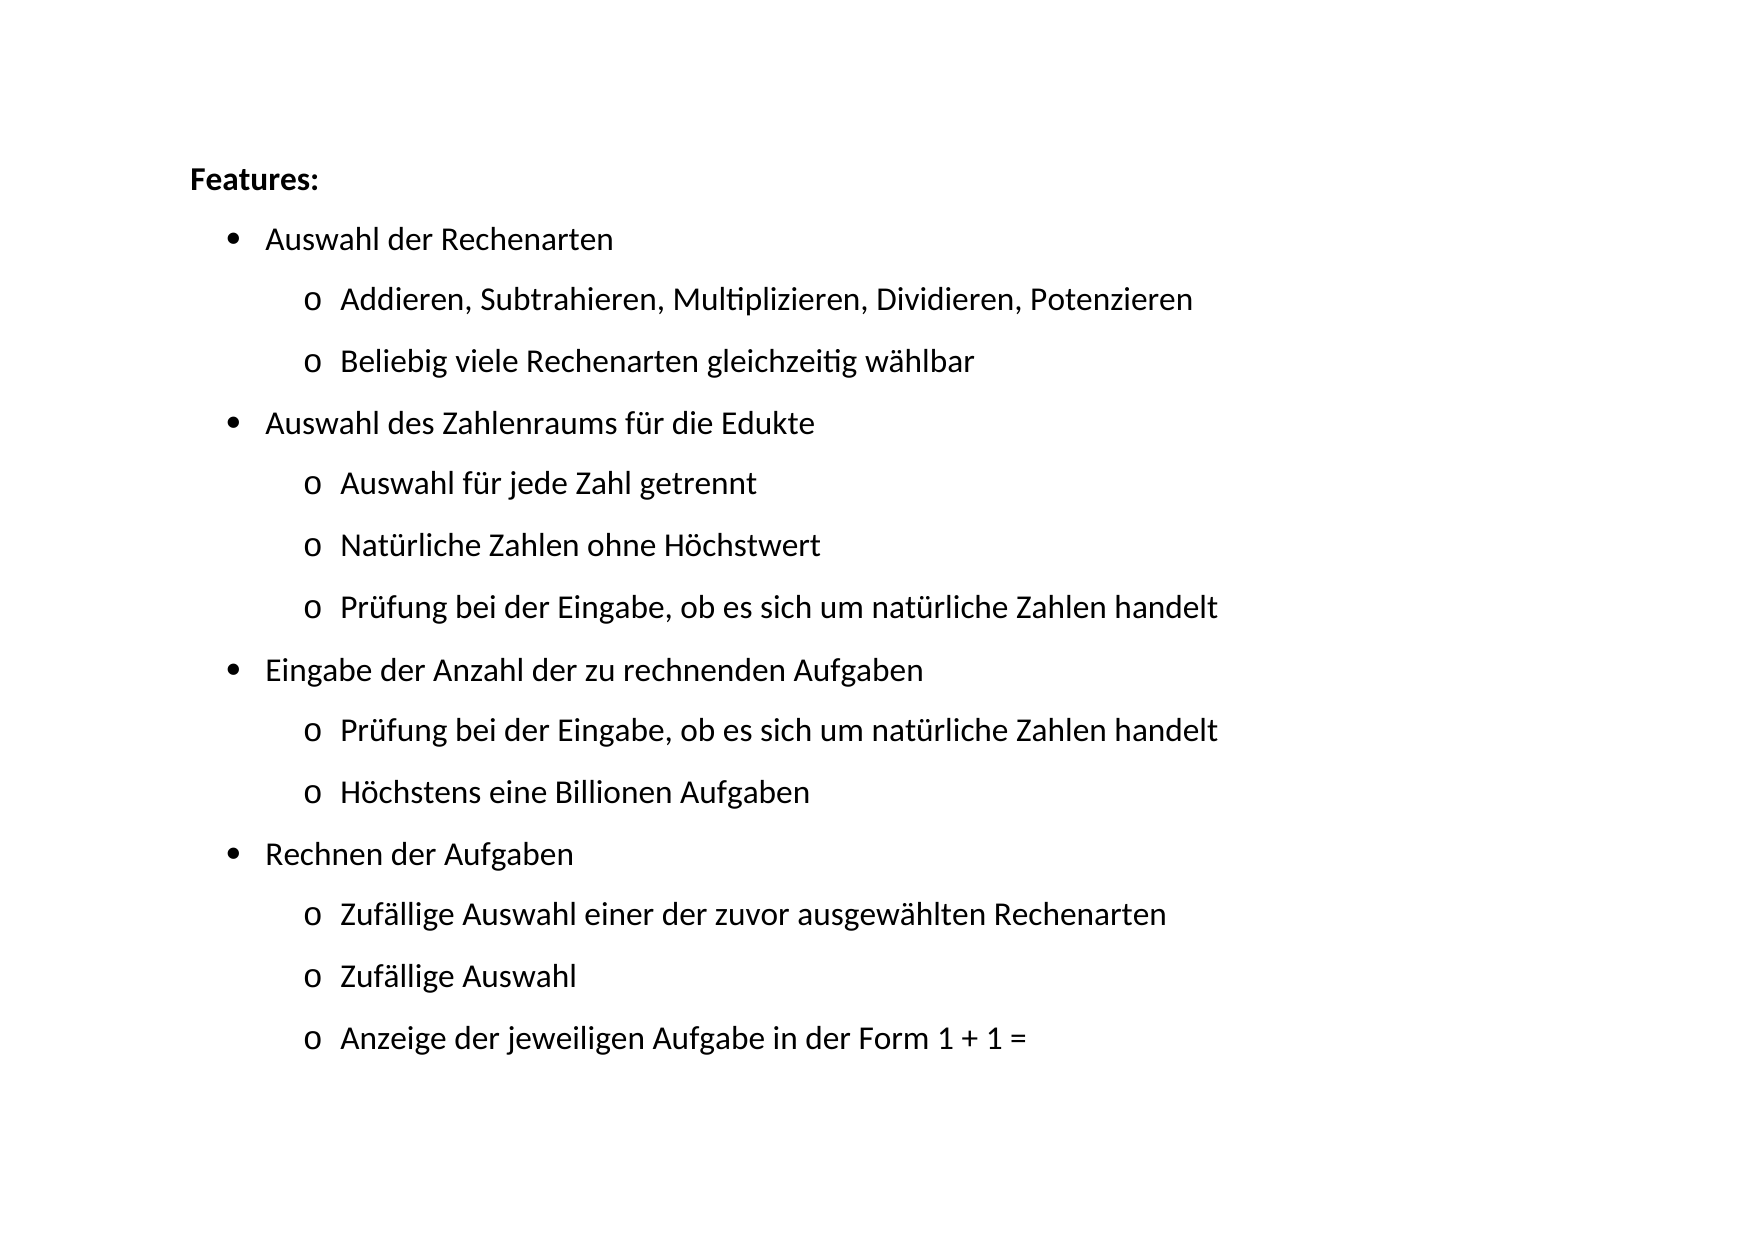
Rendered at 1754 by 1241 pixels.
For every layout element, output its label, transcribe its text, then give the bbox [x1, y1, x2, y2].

list Anzeige der jeweiligen Aufgabe in der Form 1 + 1 = [303, 1017, 1591, 1060]
list Eingabefeld direkt unter der Aufgabe [303, 1079, 1591, 1084]
list Natürliche Zahlen ohne Höchstwert [303, 524, 1591, 567]
list Auswahl für jede Zahl getrennt [303, 462, 1591, 505]
list Zufällige Auswahl einer der zuvor ausgewählten Rechenarten [303, 893, 1591, 936]
list Addieren, Subtrahieren, Multiplizieren, Dividieren, Potenzieren [303, 278, 1591, 320]
list Eingabe der Anzahl der zu rechnenden Aufgaben [228, 648, 1591, 689]
list Auswahl des Zahlenraums für die Edukte [228, 402, 1591, 443]
list Prüfung bei der Eingabe, ob es sich um natürliche Zahlen handelt [303, 709, 1591, 751]
list Beliebig viele Rechenarten gleichzeitig wählbar [303, 340, 1591, 382]
list Höchstens eine Billionen Aufgaben [303, 771, 1591, 813]
list Rechnen der Aufgaben [228, 833, 1591, 874]
text Features: [190, 157, 1591, 198]
list Prüfung bei der Eingabe, ob es sich um natürliche Zahlen handelt [303, 586, 1591, 629]
list Zufällige Auswahl [303, 955, 1591, 998]
list Auswahl der Rechenarten [228, 218, 1591, 258]
